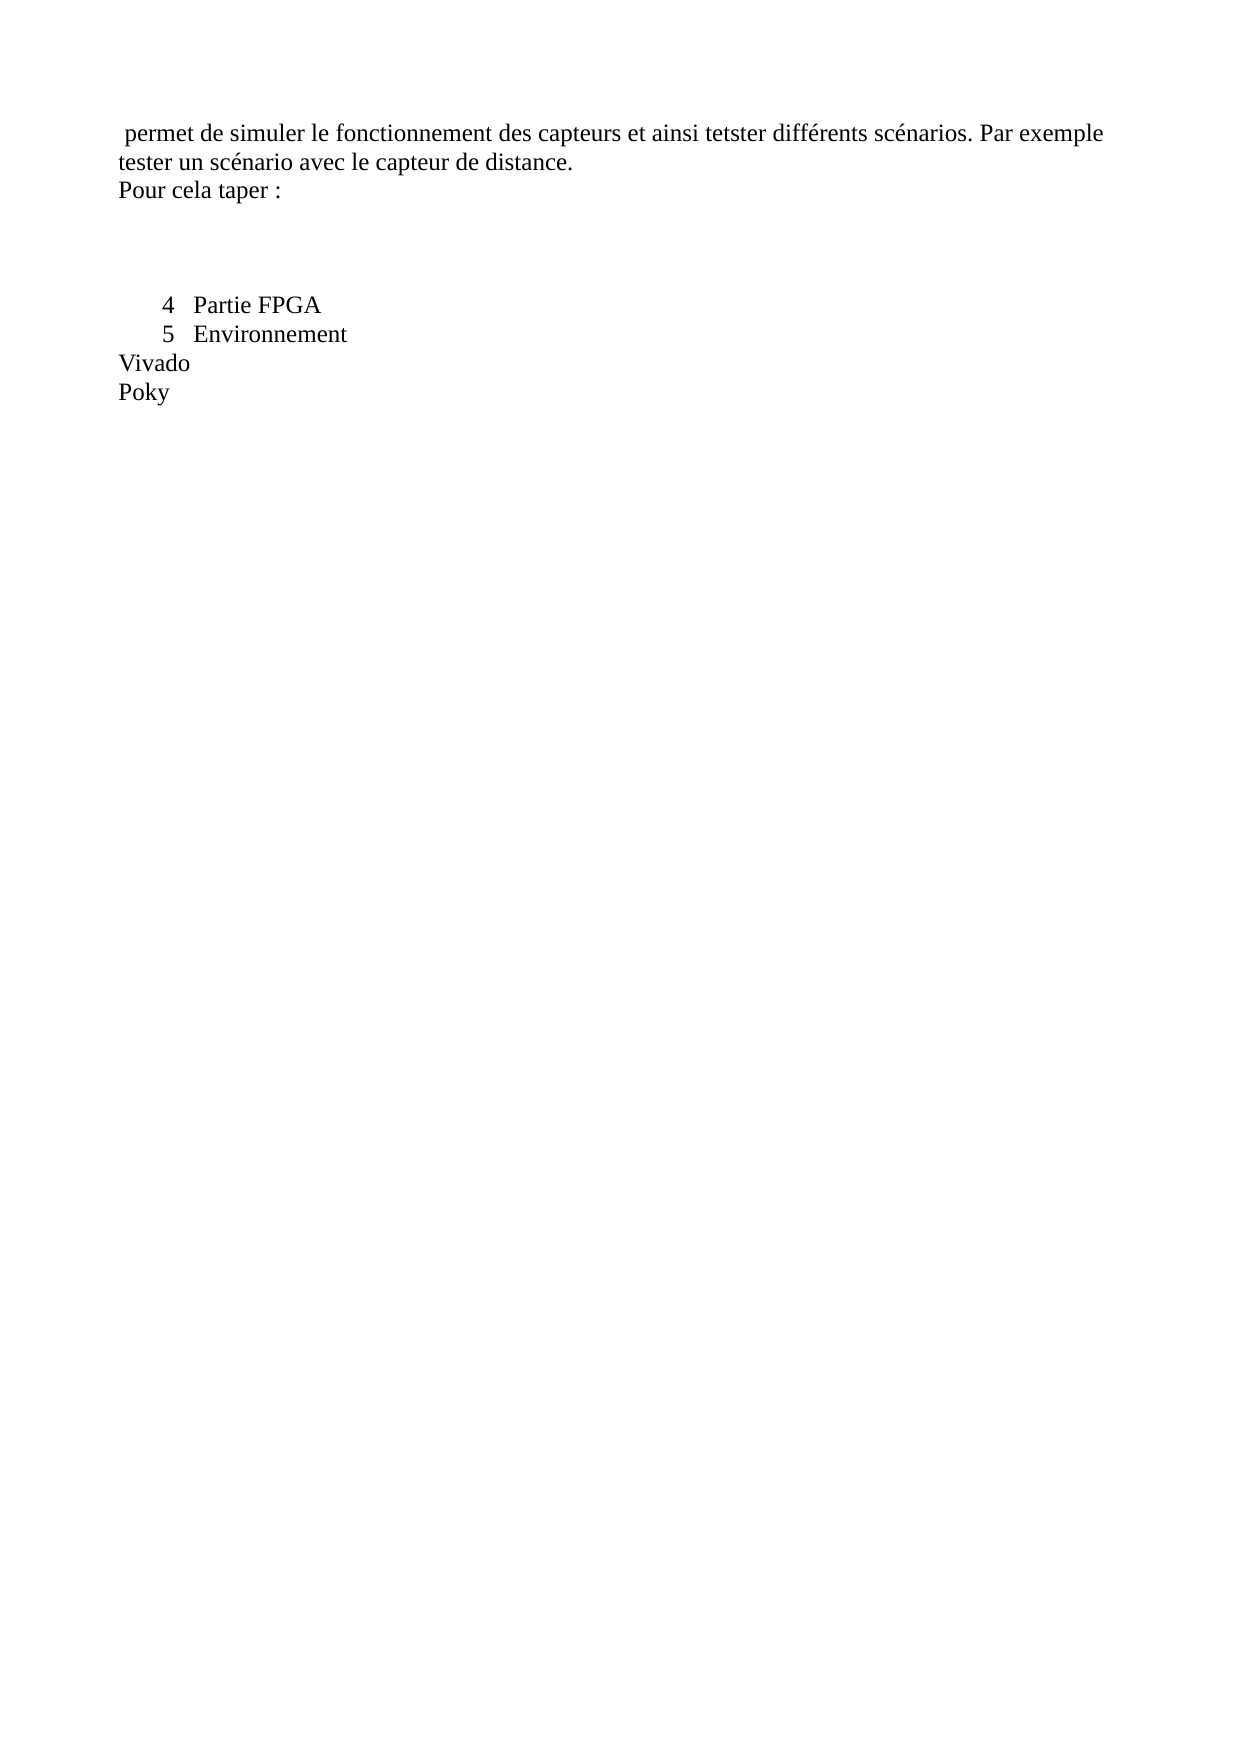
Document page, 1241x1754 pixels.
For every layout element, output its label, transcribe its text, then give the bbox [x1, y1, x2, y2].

text Poky [118, 377, 1122, 406]
text permet de simuler le fonctionnement des capteurs et ainsi tetster différents scénarios. Par exemple tester un scénario avec le capteur de distance. [118, 118, 1122, 176]
list Partie FPGA [156, 291, 1122, 319]
list Environnement [156, 319, 1122, 348]
text Pour cela taper : [118, 176, 1122, 204]
text Vivado [118, 348, 1122, 377]
